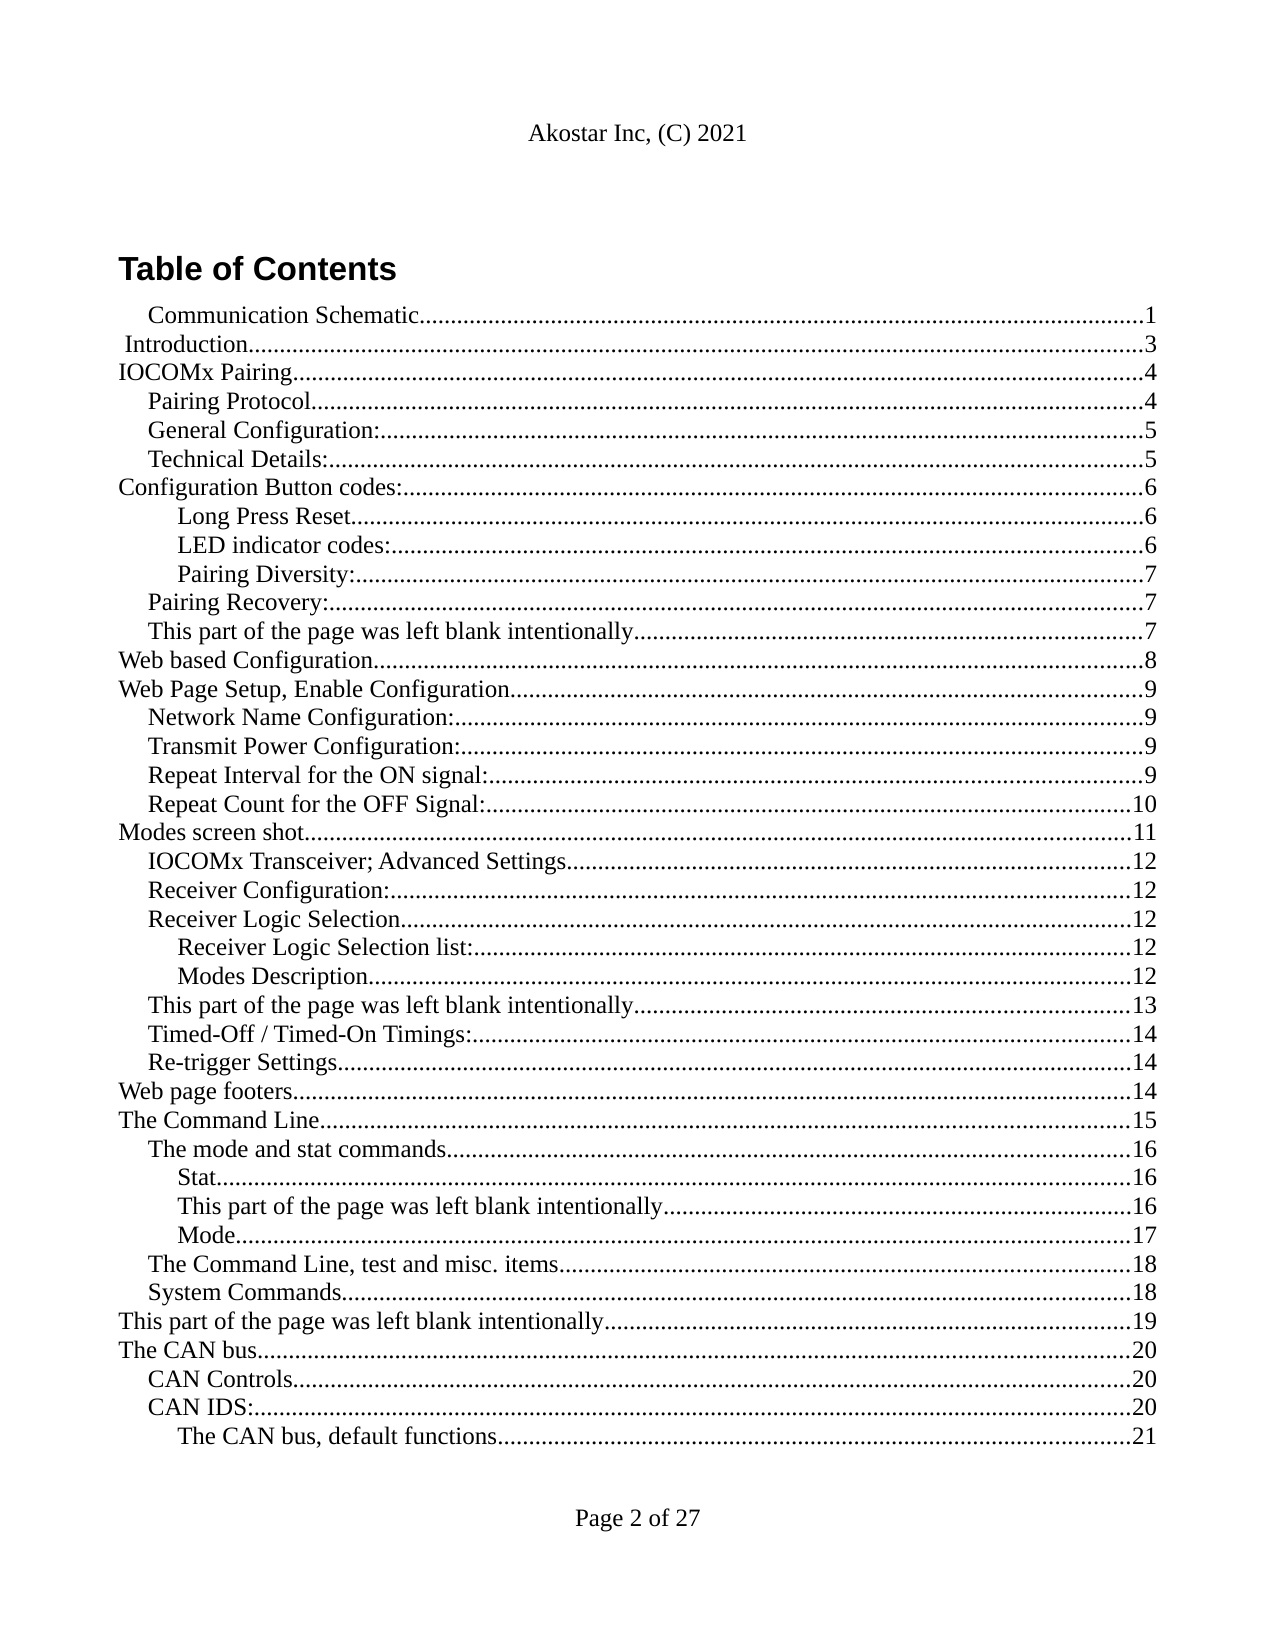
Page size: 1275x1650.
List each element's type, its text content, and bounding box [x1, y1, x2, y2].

text Stat 16 [177, 1162, 1157, 1191]
text This part of the page was left blank intentionally 16 [177, 1191, 1157, 1220]
text System Commands 18 [148, 1277, 1157, 1306]
text General Configuration: 5 [148, 415, 1157, 444]
text Communication Schematic 1 [148, 300, 1157, 329]
text Timed-Off / Timed-On Timings: 14 [148, 1019, 1157, 1047]
text Pairing Protocol 4 [148, 386, 1157, 415]
text Technical Details: 5 [148, 444, 1157, 472]
text Web page footers 14 [118, 1076, 1157, 1105]
subtitle Table of Contents [118, 249, 1157, 287]
text Long Press Reset 6 [177, 501, 1157, 530]
text Pairing Recovery: 7 [148, 587, 1157, 616]
text The CAN bus, default functions 21 [177, 1421, 1157, 1450]
text This part of the page was left blank intentionally 13 [148, 990, 1157, 1019]
text Pairing Diversity: 7 [177, 559, 1157, 587]
text The Command Line 15 [118, 1105, 1157, 1134]
text CAN IDS: 20 [148, 1392, 1157, 1421]
text Receiver Logic Selection list: 12 [177, 932, 1157, 961]
text Transmit Power Configuration: 9 [148, 731, 1157, 760]
text Web Page Setup, Enable Configuration 9 [118, 674, 1157, 702]
text Repeat Count for the OFF Signal: 10 [148, 789, 1157, 817]
text Repeat Interval for the ON signal: 9 [148, 760, 1157, 789]
text Receiver Logic Selection 12 [148, 904, 1157, 932]
text This part of the page was left blank intentionally 19 [118, 1306, 1157, 1335]
text IOCOMx Pairing 4 [118, 357, 1157, 386]
text Modes screen shot 11 [118, 817, 1157, 846]
text Mode 17 [177, 1220, 1157, 1249]
text Re-trigger Settings 14 [148, 1047, 1157, 1076]
text The CAN bus 20 [118, 1335, 1157, 1364]
text LED indicator codes: 6 [177, 530, 1157, 559]
text Modes Description 12 [177, 961, 1157, 990]
text The mode and stat commands 16 [148, 1134, 1157, 1162]
text IOCOMx Transceiver; Advanced Settings 12 [148, 846, 1157, 875]
text Network Name Configuration: 9 [148, 702, 1157, 731]
text Introduction 3 [118, 329, 1157, 357]
text Configuration Button codes: 6 [118, 472, 1157, 501]
text CAN Controls 20 [148, 1364, 1157, 1392]
text Web based Configuration 8 [118, 645, 1157, 674]
text Receiver Configuration: 12 [148, 875, 1157, 904]
text This part of the page was left blank intentionally 7 [148, 616, 1157, 645]
text The Command Line, test and misc. items 18 [148, 1249, 1157, 1277]
